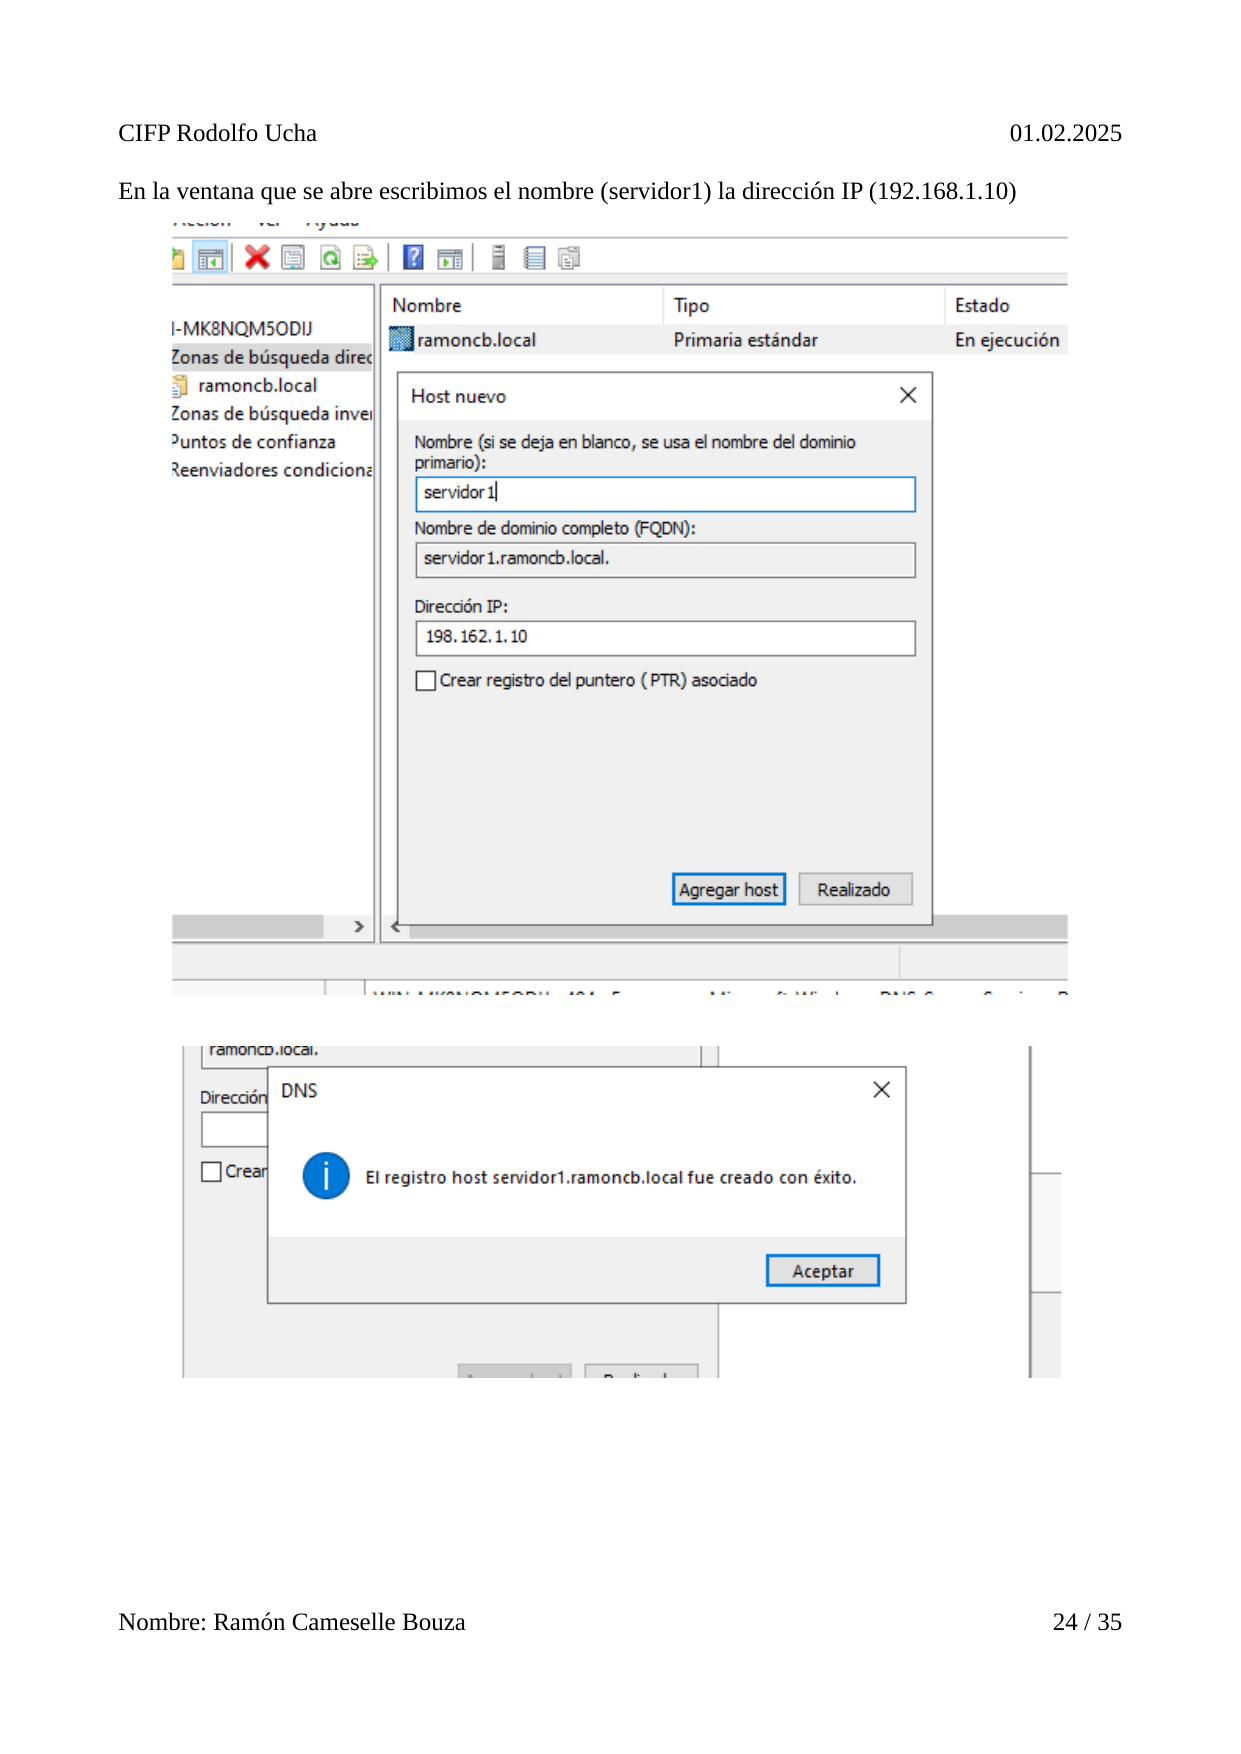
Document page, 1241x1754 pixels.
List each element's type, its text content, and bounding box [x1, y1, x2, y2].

text En la ventana que se abre escribimos el nombre (servidor1) la dirección IP (192.168.1.10) [118, 176, 1122, 205]
picture [178, 1046, 1062, 1378]
picture [172, 223, 1068, 995]
